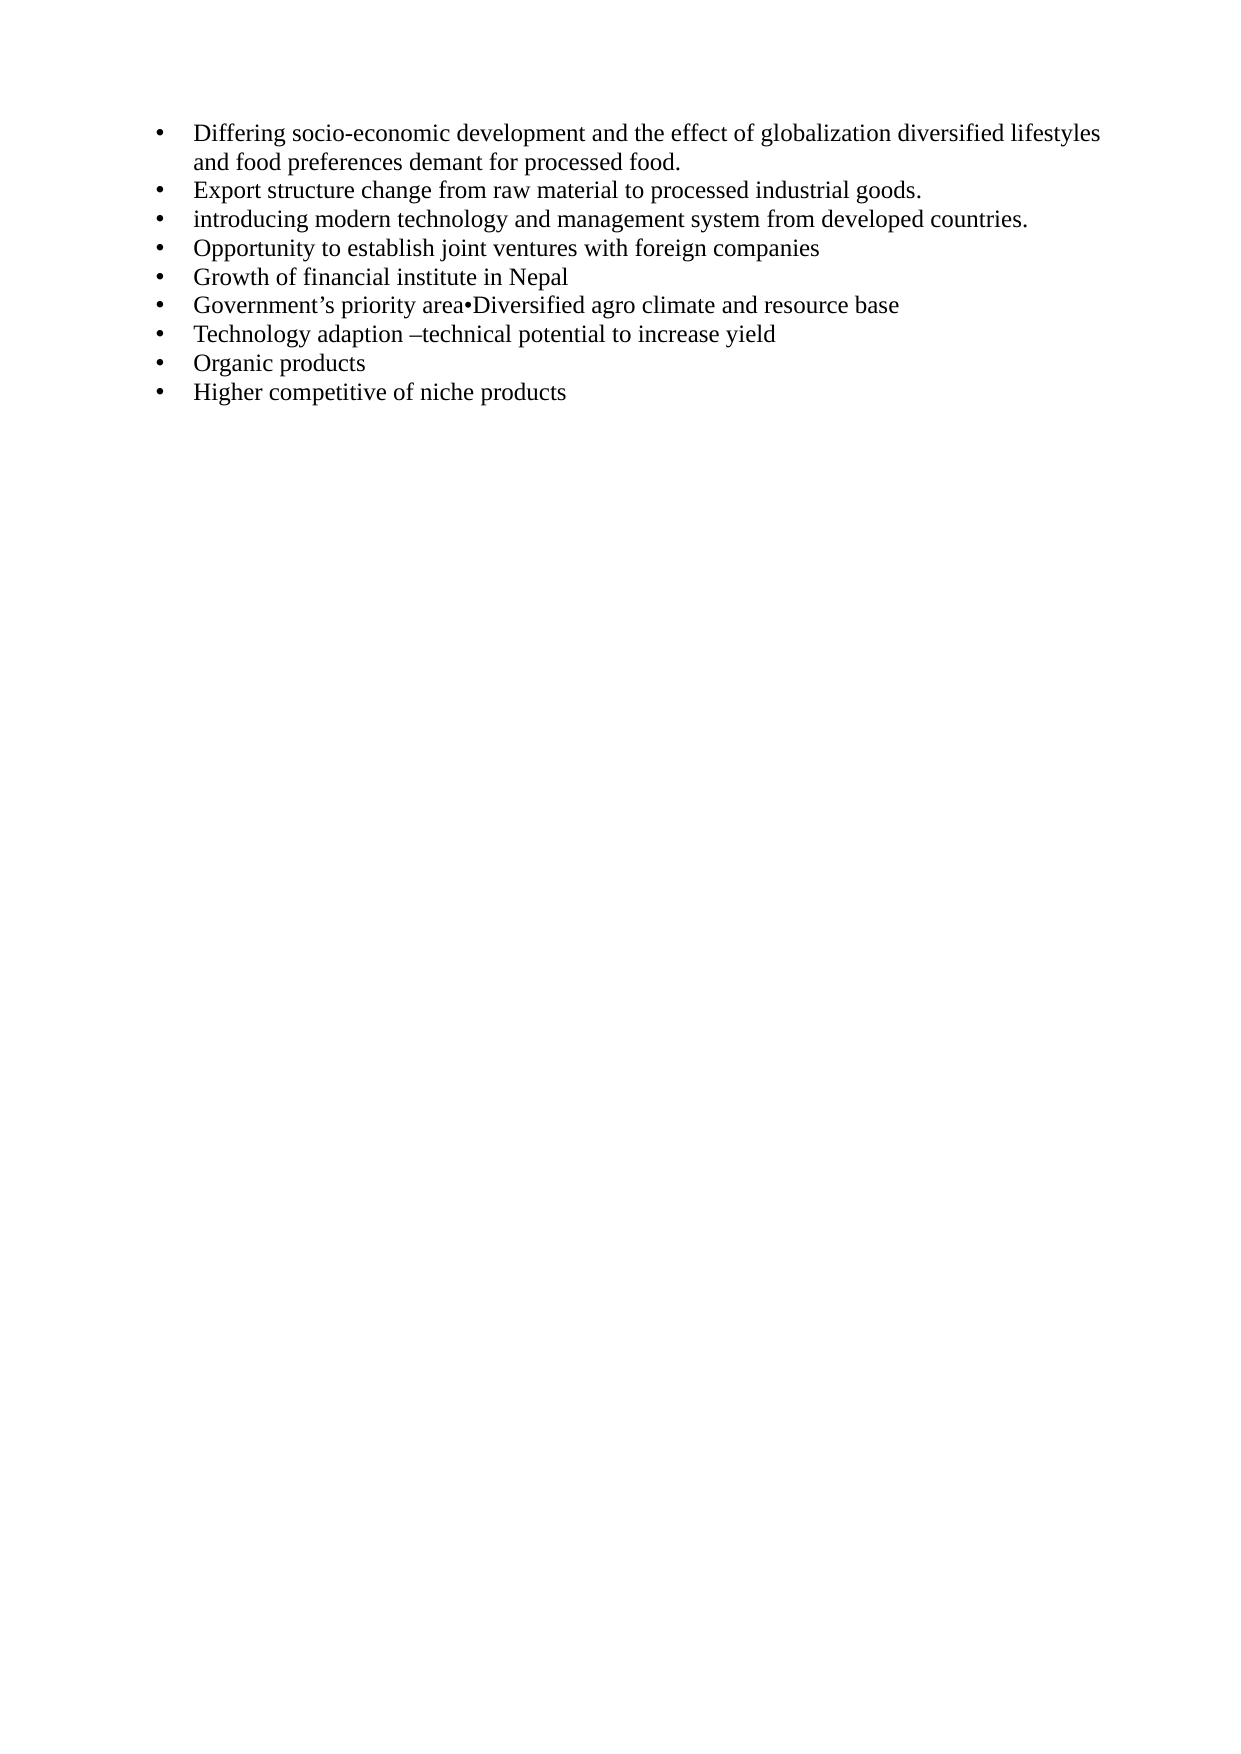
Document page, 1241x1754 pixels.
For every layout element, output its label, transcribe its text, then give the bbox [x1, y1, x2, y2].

list Differing socio-economic development and the effect of globalization diversified lifestyles and food preferences demant for processed food. [156, 118, 1122, 176]
list Higher competitive of niche products [156, 377, 1122, 406]
list introducing modern technology and management system from developed countries. [156, 204, 1122, 233]
list Technology adaption –technical potential to increase yield [156, 319, 1122, 348]
list Organic products [156, 348, 1122, 377]
list Export structure change from raw material to processed industrial goods. [156, 176, 1122, 204]
list Growth of financial institute in Nepal [156, 262, 1122, 291]
list Government’s priority area•Diversified agro climate and resource base [156, 291, 1122, 319]
list Opportunity to establish joint ventures with foreign companies [156, 233, 1122, 262]
